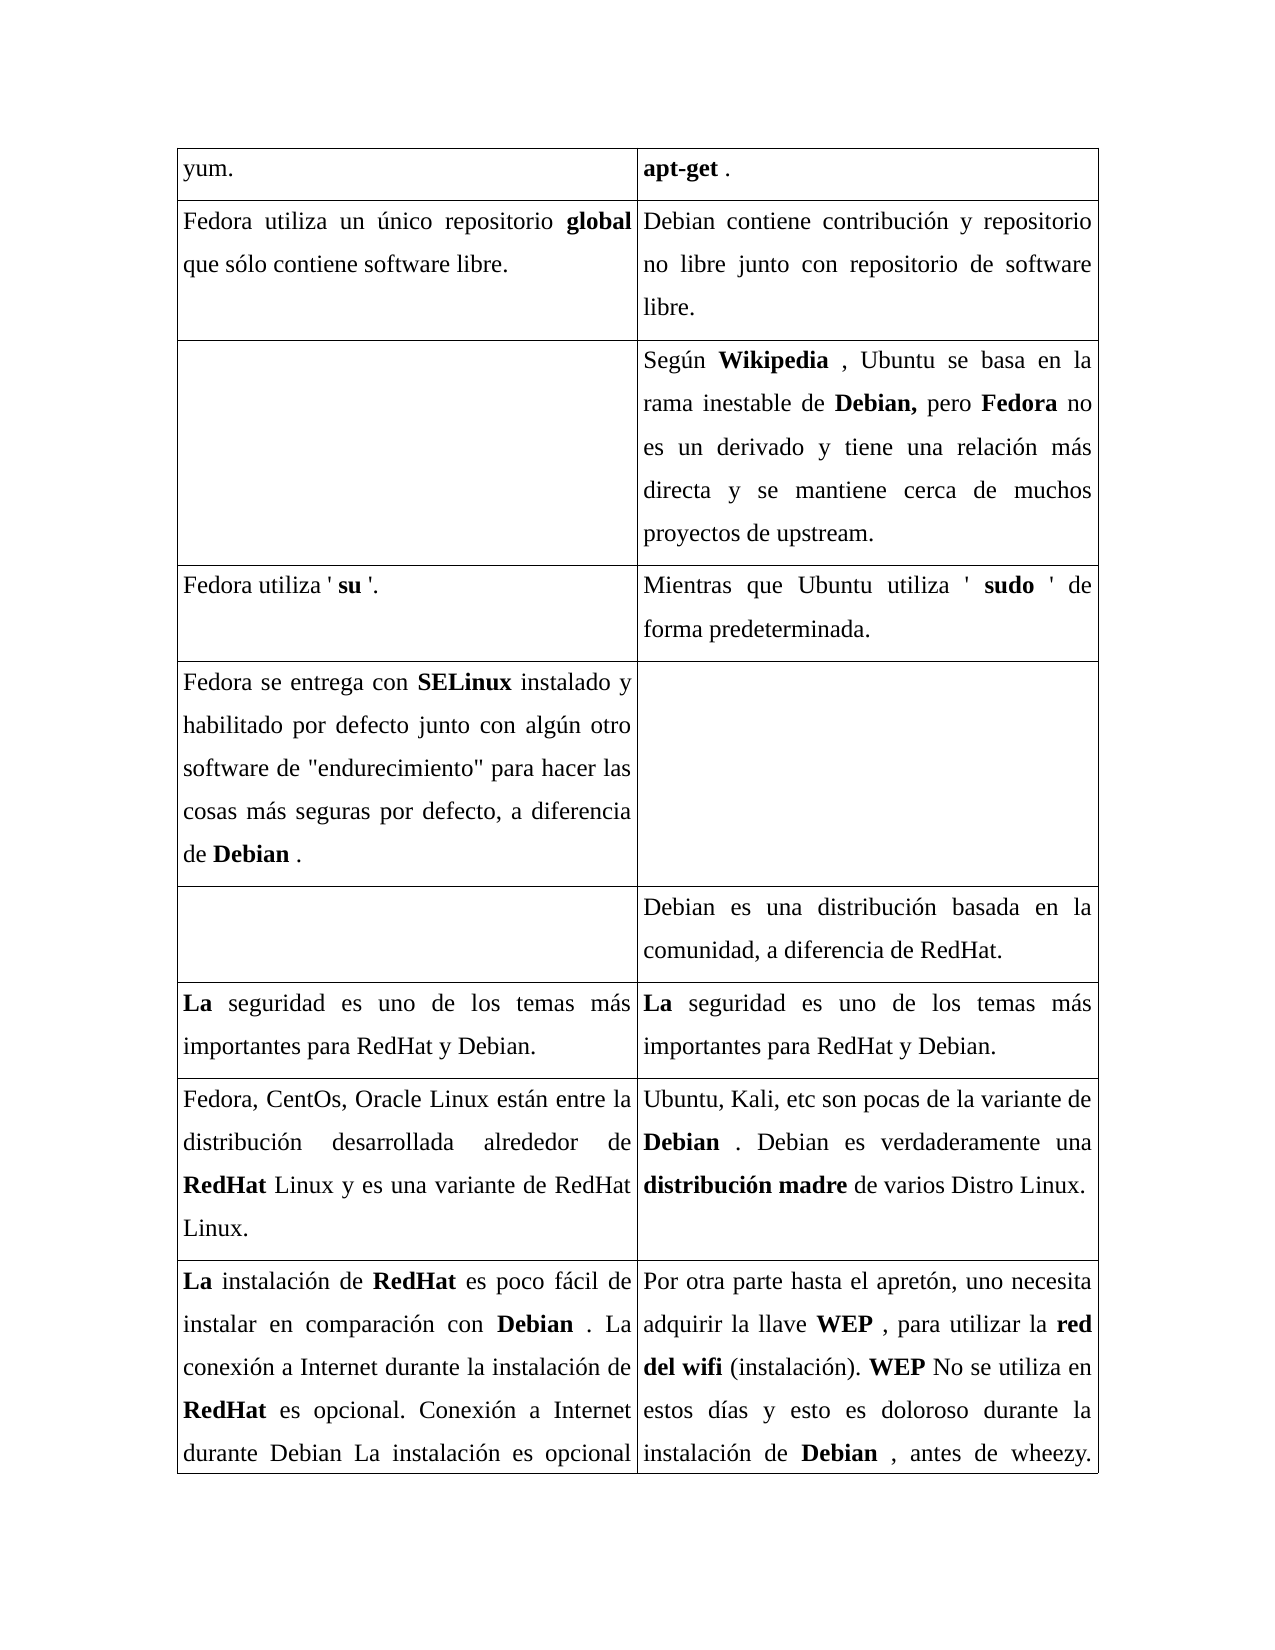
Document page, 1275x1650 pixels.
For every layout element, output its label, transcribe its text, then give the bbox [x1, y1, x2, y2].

table_cell Mientras que Ubuntu utiliza ' sudo ' de forma predeterminada. [638, 566, 1098, 661]
table_cell Fedora, CentOs, Oracle Linux están entre la distribución desarrollada alrededor de RedHat Linux y es una variante de RedHat Linux. [178, 1079, 637, 1260]
table_cell yum. [178, 149, 637, 200]
table_cell [178, 887, 637, 982]
table_cell apt-get . [638, 149, 1098, 200]
table_cell Debian es una distribución basada en la comunidad, a diferencia de RedHat. [638, 887, 1098, 982]
table_cell Según Wikipedia , Ubuntu se basa en la rama inestable de Debian, pero Fedora no es un derivado y tiene una relación más directa y se mantiene cerca de muchos proyectos de upstream. [638, 341, 1098, 565]
table_cell Fedora utiliza un único repositorio global que sólo contiene software libre. [178, 201, 637, 339]
table_cell Fedora utiliza ' su '. [178, 566, 637, 661]
table_cell Por otra parte hasta el apretón, uno necesita adquirir la llave WEP , para utilizar la red del wifi (instalación). WEP No se utiliza en estos días y esto es doloroso durante la instalación de Debian , antes de wheezy. [638, 1261, 1098, 1473]
table_cell La instalación de RedHat es poco fácil de instalar en comparación con Debian . La conexión a Internet durante la instalación de RedHat es opcional. Conexión a Internet durante Debian La instalación es opcional [178, 1261, 637, 1473]
table_cell [178, 341, 637, 565]
table_cell Fedora se entrega con SELinux instalado y habilitado por defecto junto con algún otro software de "endurecimiento" para hacer las cosas más seguras por defecto, a diferencia de Debian . [178, 662, 637, 886]
table_cell Ubuntu, Kali, etc son pocas de la variante de Debian . Debian es verdaderamente una distribución madre de varios Distro Linux. [638, 1079, 1098, 1260]
table_cell [638, 662, 1098, 886]
table_cell Debian contiene contribución y repositorio no libre junto con repositorio de software libre. [638, 201, 1098, 339]
table_cell La seguridad es uno de los temas más importantes para RedHat y Debian. [638, 983, 1098, 1078]
table_cell La seguridad es uno de los temas más importantes para RedHat y Debian. [178, 983, 637, 1078]
